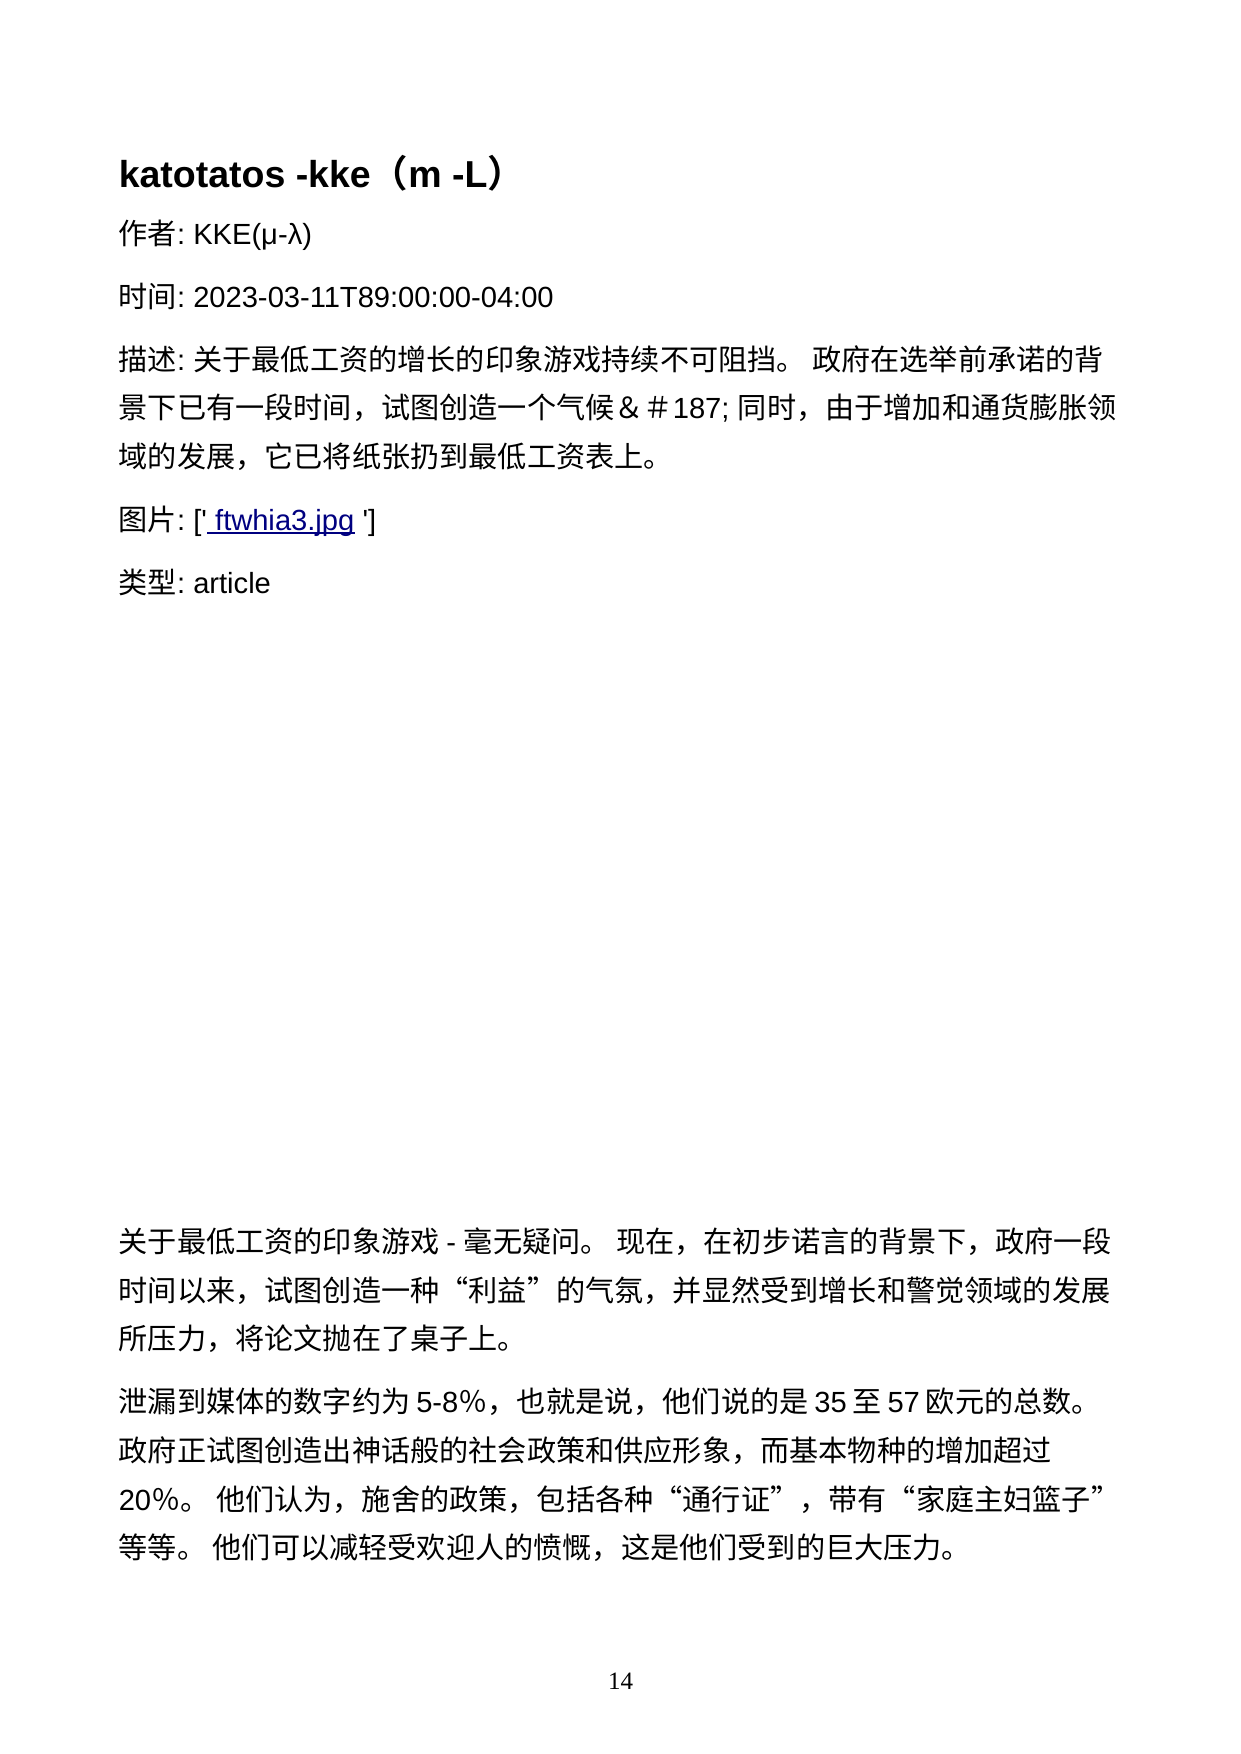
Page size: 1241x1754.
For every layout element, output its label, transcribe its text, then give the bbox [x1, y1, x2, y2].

subtitle katotatos -kke（m -L） [118, 143, 1122, 198]
text 类型: article [118, 560, 1122, 602]
text 作者: ΚΚΕ(μ-λ) [118, 210, 1122, 253]
text 图片: [' ftwhia3.jpg '] [118, 497, 1122, 539]
text 描述: 关于最低工资的增长的印象游戏持续不可阻挡。 政府在选举前承诺的背景下已有一段时间，试图创造一个气候＆＃187; 同时，由于增加和通货膨胀领域的发展，它已将纸张扔到最低工资表上。 [118, 337, 1122, 476]
text 时间: 2023-03-11T89:00:00-04:00 [118, 273, 1122, 316]
text 关于最低工资的印象游戏 - 毫无疑问。 现在，在初步诺言的背景下，政府一段时间以来，试图创造一种“利益”的气氛，并显然受到增长和警觉领域的发展所压力，将论文抛在了桌子上。 [118, 623, 1122, 1358]
text 泄漏到媒体的数字约为5-8％，也就是说，他们说的是35至57欧元的总数。 政府正试图创造出神话般的社会政策和供应形象，而基本物种的增加超过20％。 他们认为，施舍的政策，包括各种“通行证”，带有“家庭主妇篮子”等等。 他们可以减轻受欢迎人的愤慨，这是他们受到的巨大压力。 [118, 1379, 1122, 1567]
